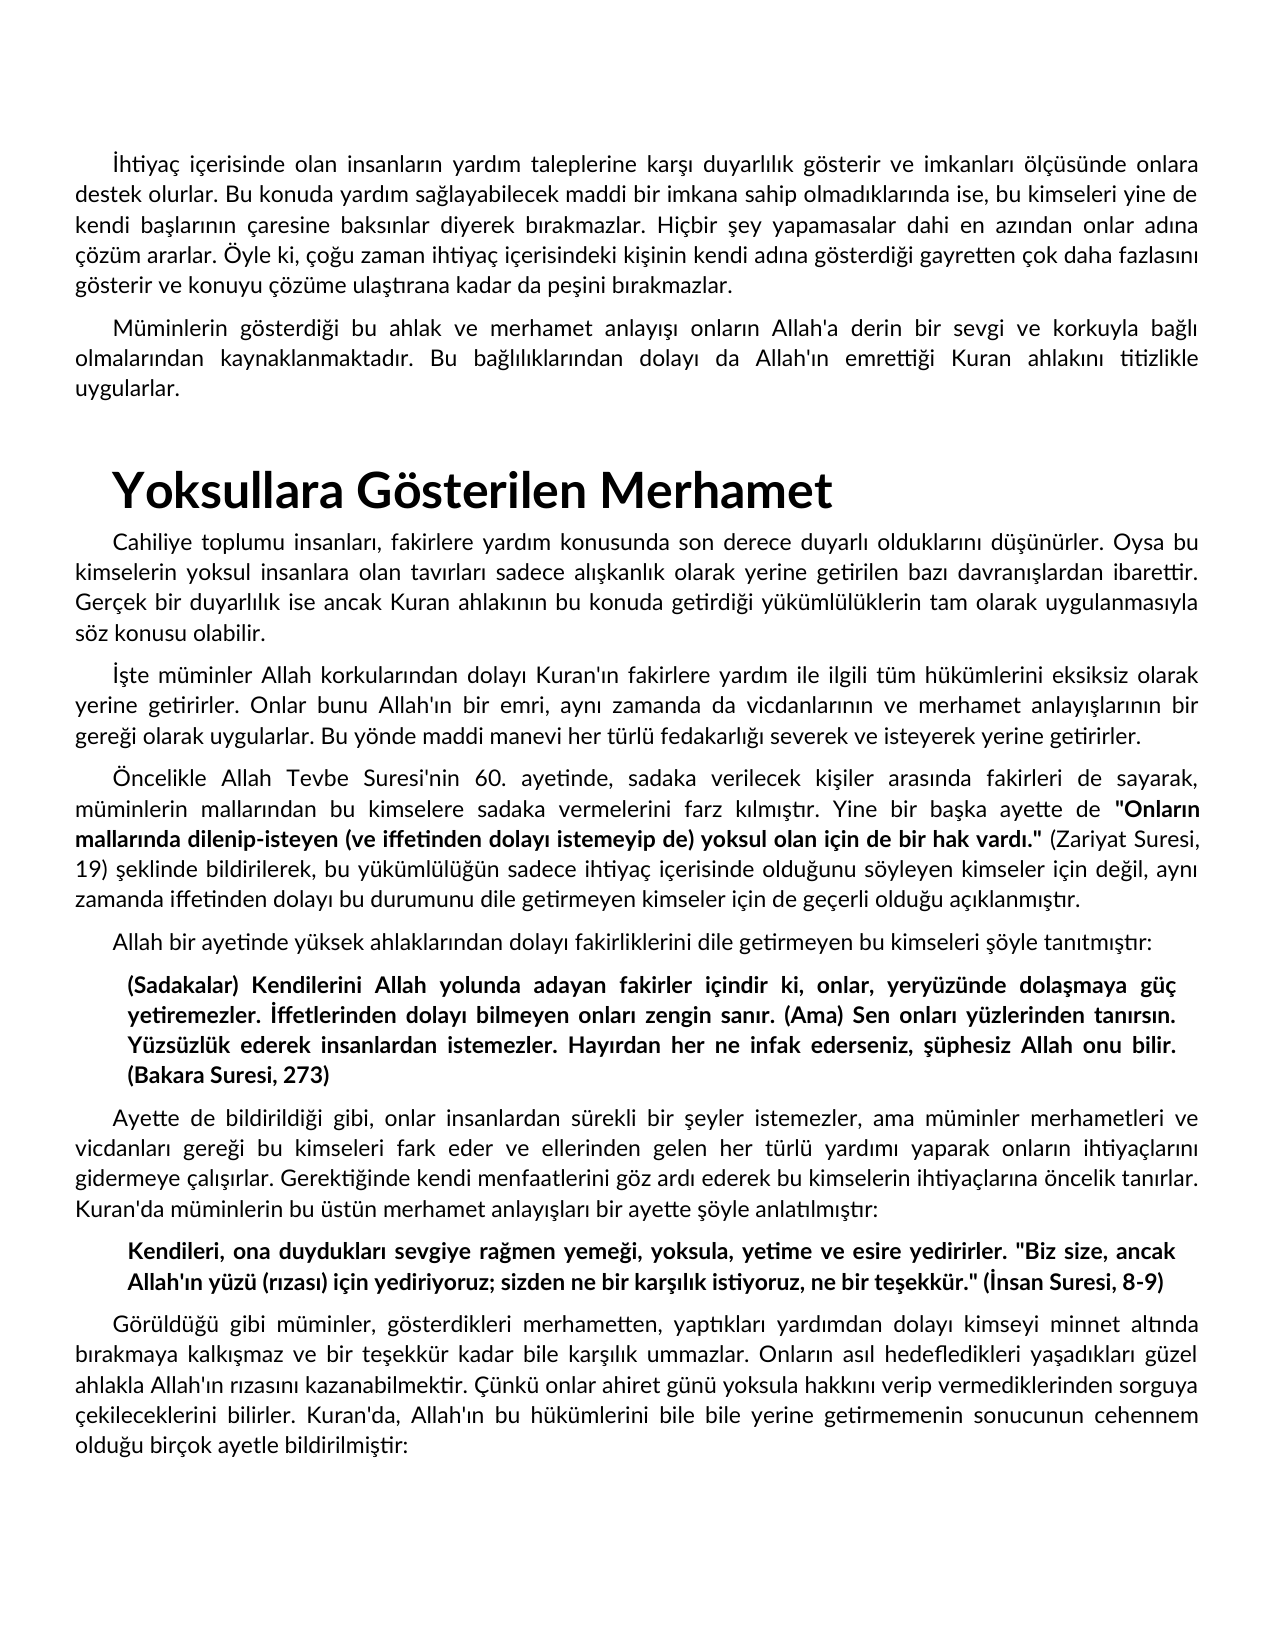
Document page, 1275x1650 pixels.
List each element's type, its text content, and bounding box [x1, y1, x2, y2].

text Kendileri, ona duydukları sevgiye rağmen yemeği, yoksula, yetime ve esire yedirirler. "Biz size, ancak Allah'ın yüzü (rızası) için yediriyoruz; sizden ne bir karşılık istiyoruz, ne bir teşekkür." (İnsan Suresi, 8-9) [127, 1237, 1177, 1295]
text Allah bir ayetinde yüksek ahlaklarından dolayı fakirliklerini dile getirmeyen bu kimseleri şöyle tanıtmıştır: [75, 928, 1200, 955]
text Müminlerin gösterdiği bu ahlak ve merhamet anlayışı onların Allah'a derin bir sevgi ve korkuyla bağlı olmalarından kaynaklanmaktadır. Bu bağlılıklarından dolayı da Allah'ın emrettiği Kuran ahlakını titizlikle uygularlar. [75, 313, 1200, 401]
text Cahiliye toplumu insanları, fakirlere yardım konusunda son derece duyarlı olduklarını düşünürler. Oysa bu kimselerin yoksul insanlara olan tavırları sadece alışkanlık olarak yerine getirilen bazı davranışlardan ibarettir. Gerçek bir duyarlılık ise ancak Kuran ahlakının bu konuda getirdiği yükümlülüklerin tam olarak uygulanmasıyla söz konusu olabilir. [75, 528, 1200, 646]
text Ayette de bildirildiği gibi, onlar insanlardan sürekli bir şeyler istemezler, ama müminler merhametleri ve vicdanları gereği bu kimseleri fark eder ve ellerinden gelen her türlü yardımı yaparak onların ihtiyaçlarını gidermeye çalışırlar. Gerektiğinde kendi menfaatlerini göz ardı ederek bu kimselerin ihtiyaçlarına öncelik tanırlar. Kuran'da müminlerin bu üstün merhamet anlayışları bir ayette şöyle anlatılmıştır: [75, 1104, 1200, 1222]
text Görüldüğü gibi müminler, gösterdikleri merhametten, yaptıkları yardımdan dolayı kimseyi minnet altında bırakmaya kalkışmaz ve bir teşekkür kadar bile karşılık ummazlar. Onların asıl hedefledikleri yaşadıkları güzel ahlakla Allah'ın rızasını kazanabilmektir. Çünkü onlar ahiret günü yoksula hakkını verip vermediklerinden sorguya çekileceklerini bilirler. Kuran'da, Allah'ın bu hükümlerini bile bile yerine getirmemenin sonucunun cehennem olduğu birçok ayetle bildirilmiştir: [75, 1310, 1200, 1458]
text İhtiyaç içerisinde olan insanların yardım taleplerine karşı duyarlılık gösterir ve imkanları ölçüsünde onlara destek olurlar. Bu konuda yardım sağlayabilecek maddi bir imkana sahip olmadıklarında ise, bu kimseleri yine de kendi başlarının çaresine baksınlar diyerek bırakmazlar. Hiçbir şey yapamasalar dahi en azından onlar adına çözüm ararlar. Öyle ki, çoğu zaman ihtiyaç içerisindeki kişinin kendi adına gösterdiği gayretten çok daha fazlasını gösterir ve konuyu çözüme ulaştırana kadar da peşini bırakmazlar. [75, 150, 1200, 298]
text (Sadakalar) Kendilerini Allah yolunda adayan fakirler içindir ki, onlar, yeryüzünde dolaşmaya güç yetiremezler. İffetlerinden dolayı bilmeyen onları zengin sanır. (Ama) Sen onları yüzlerinden tanırsın. Yüzsüzlük ederek insanlardan istemezler. Hayırdan her ne infak ederseniz, şüphesiz Allah onu bilir. (Bakara Suresi, 273) [127, 970, 1177, 1088]
text İşte müminler Allah korkularından dolayı Kuran'ın fakirlere yardım ile ilgili tüm hükümlerini eksiksiz olarak yerine getirirler. Onlar bunu Allah'ın bir emri, aynı zamanda da vicdanlarının ve merhamet anlayışlarının bir gereği olarak uygularlar. Bu yönde maddi manevi her türlü fedakarlığı severek ve isteyerek yerine getirirler. [75, 661, 1200, 749]
text Öncelikle Allah Tevbe Suresi'nin 60. ayetinde, sadaka verilecek kişiler arasında fakirleri de sayarak, müminlerin mallarından bu kimselere sadaka vermelerini farz kılmıştır. Yine bir başka ayette de "Onların mallarında dilenip-isteyen (ve iffetinden dolayı istemeyip de) yoksul olan için de bir hak vardı." (Zariyat Suresi, 19) şeklinde bildirilerek, bu yükümlülüğün sadece ihtiyaç içerisinde olduğunu söyleyen kimseler için değil, aynı zamanda iffetinden dolayı bu durumunu dile getirmeyen kimseler için de geçerli olduğu açıklanmıştır. [75, 764, 1200, 912]
subtitle Yoksullara Gösterilen Merhamet [112, 459, 1200, 519]
